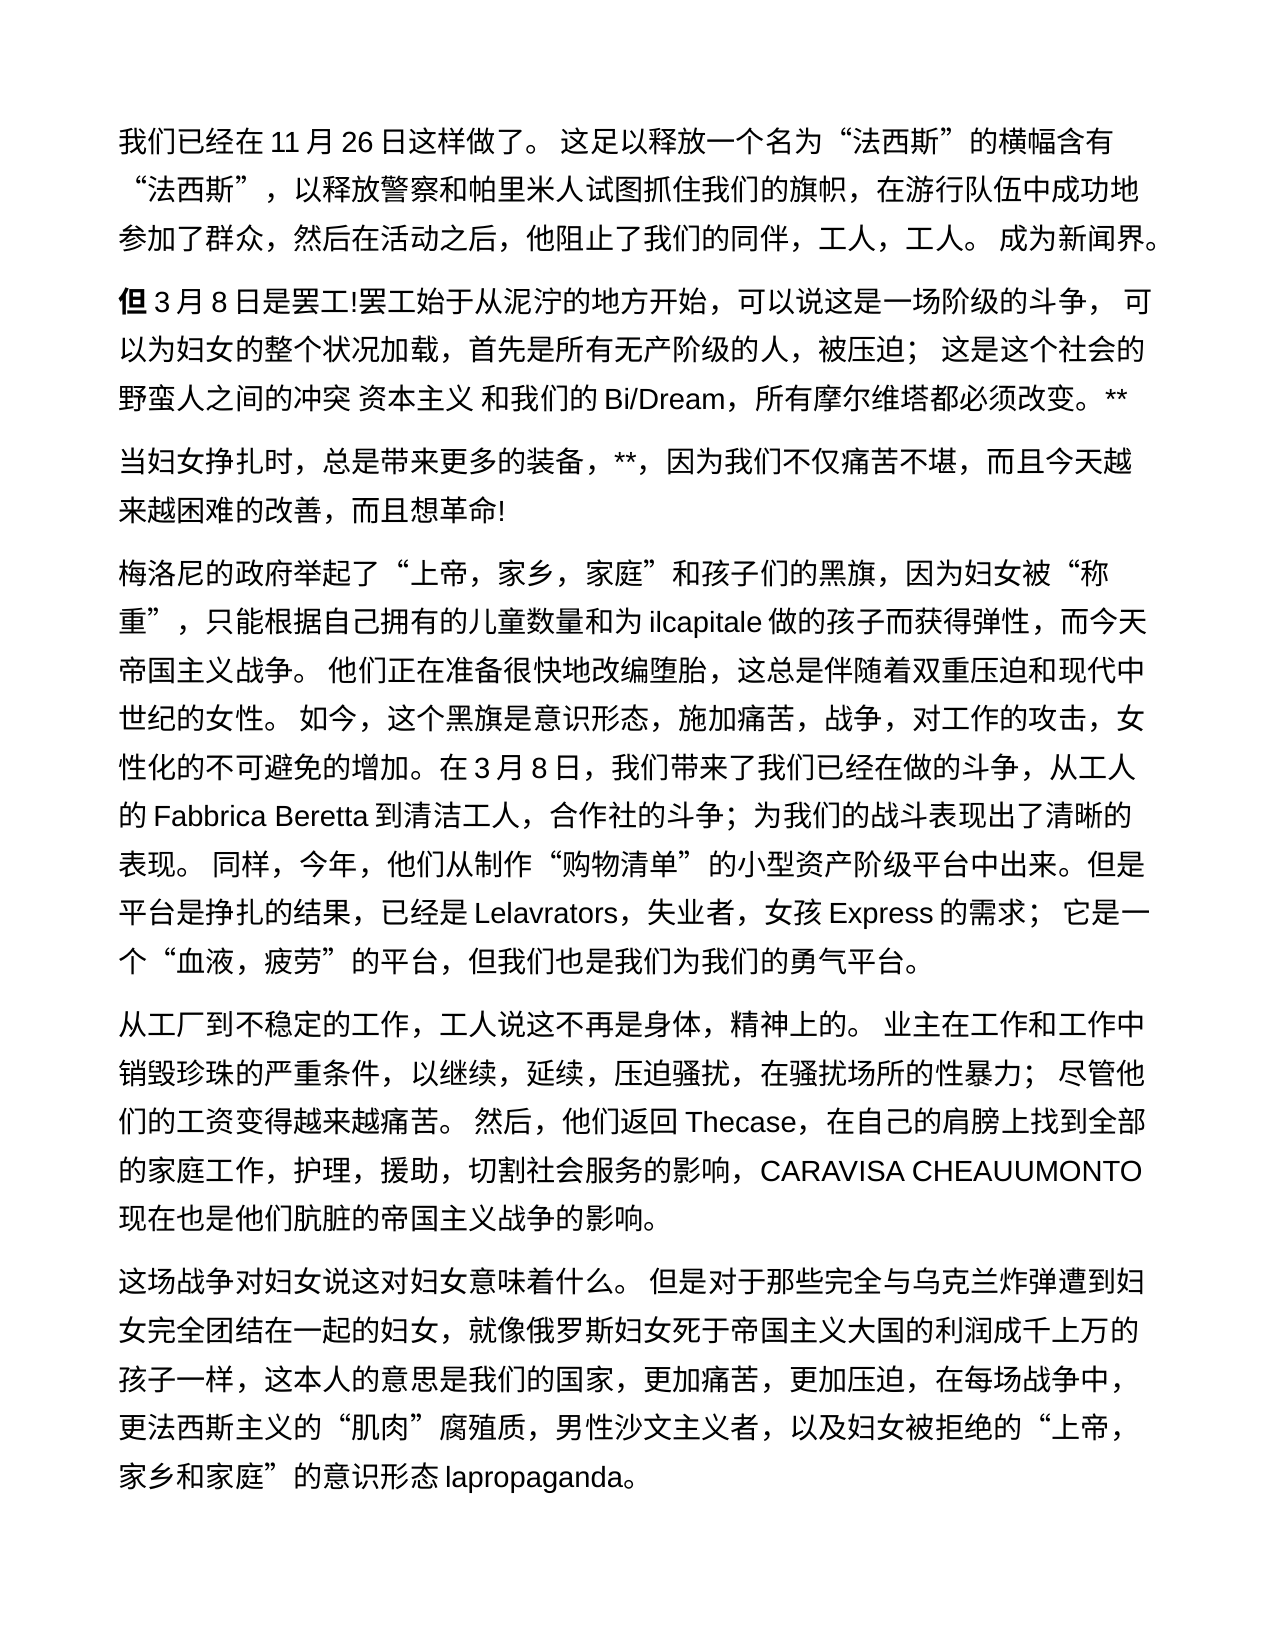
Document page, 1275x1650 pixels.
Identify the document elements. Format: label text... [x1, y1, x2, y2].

text 但 3月8日是罢工!罢工始于从泥泞的地方开始，可以说这是一场阶级的斗争， 可以为妇女的整个状况加载，首先是所有无产阶级的人，被压迫； 这是这个社会的野蛮人之间的冲突 资本主义 和我们的Bi/Dream，所有摩尔维塔都必须改变。** [118, 278, 1157, 418]
text 我们已经在11月26日这样做了。 这足以释放一个名为“法西斯”的横幅含有“法西斯”，以释放警察和帕里米人试图抓住我们的旗帜，在游行队伍中成功地参加了群众，然后在活动之后，他阻止了我们的同伴，工人，工人。 成为新闻界。 [118, 118, 1157, 257]
text 梅洛尼的政府举起了“上帝，家乡，家庭”和孩子们的黑旗，因为妇女被“称重”，只能根据自己拥有的儿童数量和为ilcapitale做的孩子而获得弹性，而今天帝国主义战争。 他们正在准备很快地改编堕胎，这总是伴随着双重压迫和现代中世纪的女性。 如今，这个黑旗是意识形态，施加痛苦，战争，对工作的攻击，女性化的不可避免的增加。在3月8日，我们带来了我们已经在做的斗争，从工人的Fabbrica Beretta到清洁工人，合作社的斗争；为我们的战斗表现出了清晰的表现。 同样，今年，他们从制作“购物清单”的小型资产阶级平台中出来。但是平台是挣扎的结果，已经是Lelavrators，失业者，女孩Express的需求； 它是一个“血液，疲劳”的平台，但我们也是我们为我们的勇气平台。 [118, 550, 1157, 981]
text 从工厂到不稳定的工作，工人说这不再是身体，精神上的。 业主在工作和工作中销毁珍珠的严重条件，以继续，延续，压迫骚扰，在骚扰场所的性暴力； 尽管他们的工资变得越来越痛苦。 然后，他们返回Thecase，在自己的肩膀上找到全部的家庭工作，护理，援助，切割社会服务的影响，CARAVISA CHEAUUMONTO现在也是他们肮脏的帝国主义战争的影响。 [118, 1002, 1157, 1238]
text 当妇女挣扎时，总是带来更多的装备，**，因为我们不仅痛苦不堪，而且今天越来越困难的改善，而且想革命! [118, 438, 1157, 529]
text 这场战争对妇女说这对妇女意味着什么。 但是对于那些完全与乌克兰炸弹遭到妇女完全团结在一起的妇女，就像俄罗斯妇女死于帝国主义大国的利润成千上万的孩子一样，这本人的意思是我们的国家，更加痛苦，更加压迫，在每场战争中，更法西斯主义的“肌肉”腐殖质，男性沙文主义者，以及妇女被拒绝的“上帝，家乡和家庭”的意识形态lapropaganda。 [118, 1259, 1157, 1495]
